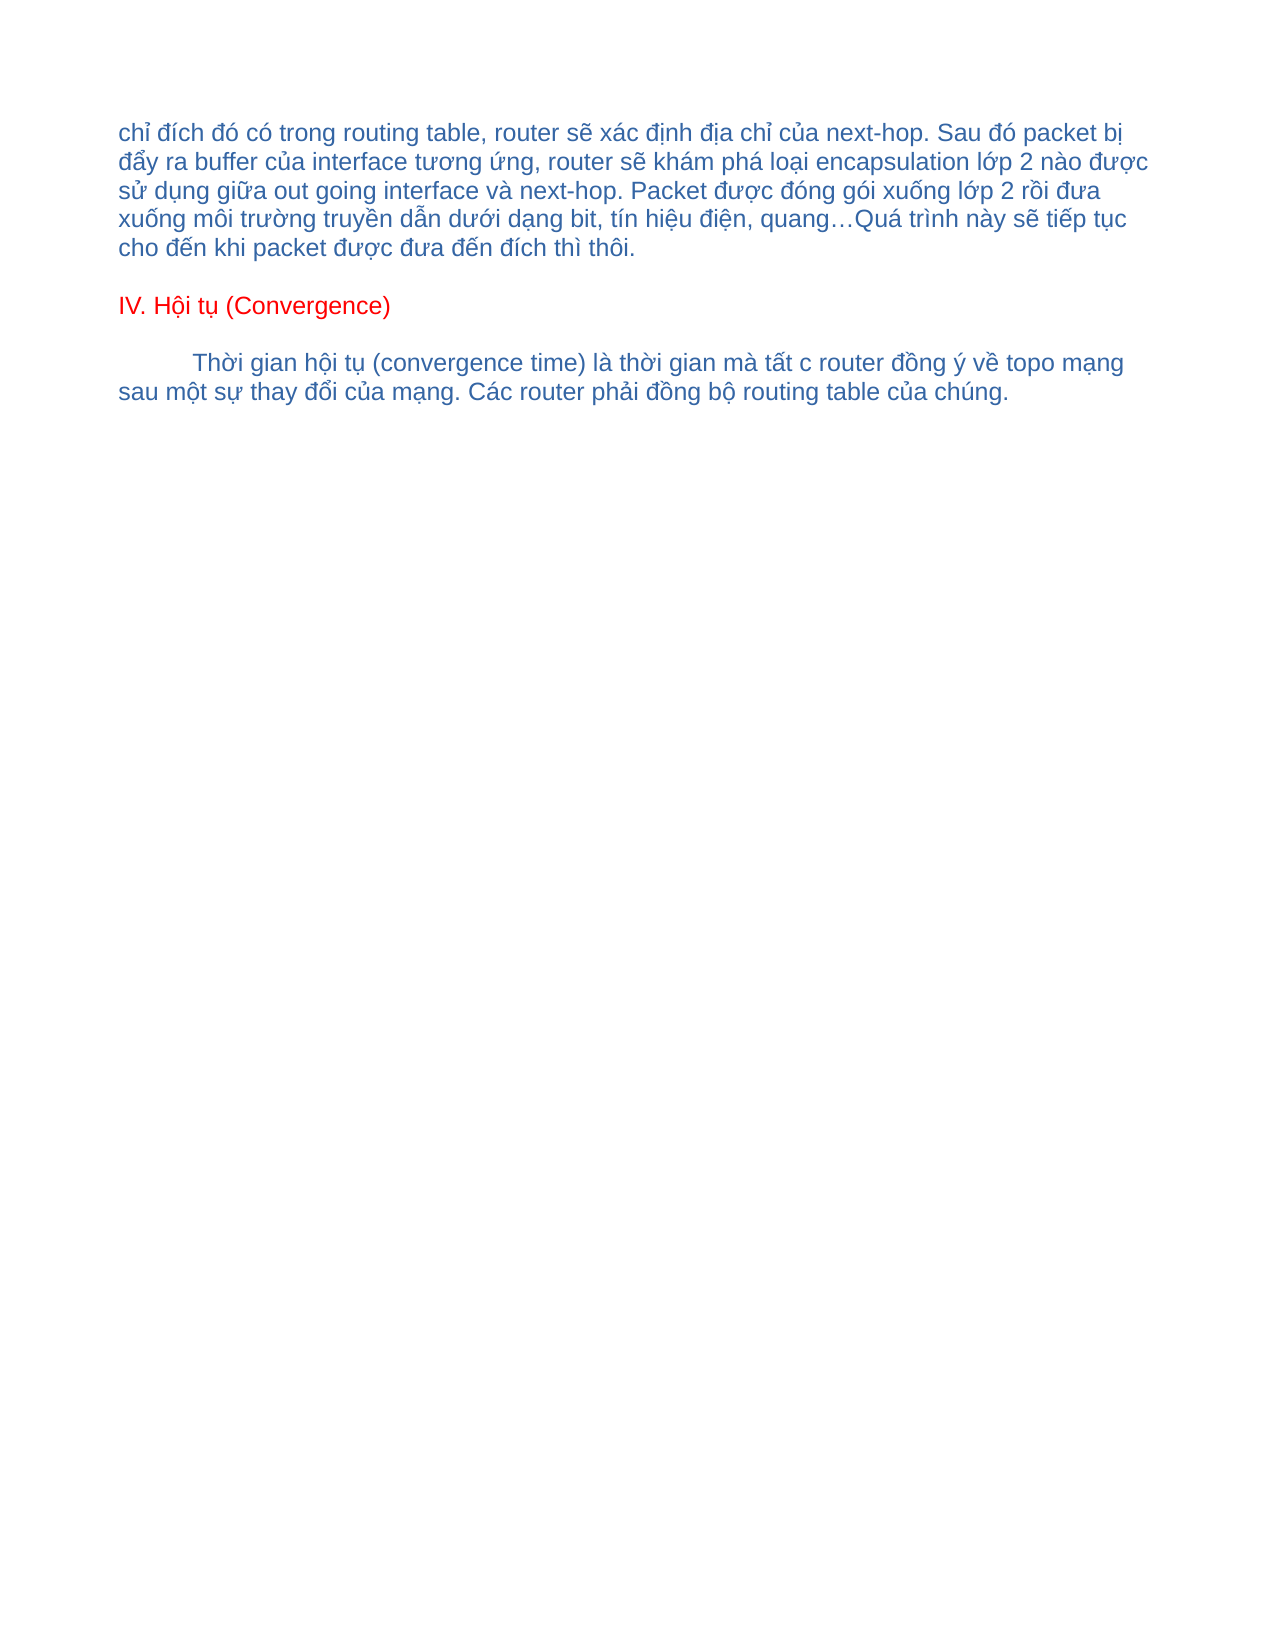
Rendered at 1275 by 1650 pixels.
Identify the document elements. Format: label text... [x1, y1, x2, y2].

text chỉ đích đó có trong routing table, router sẽ xác định địa chỉ của next-hop. Sau đó packet bị đẩy ra buffer của interface tương ứng, router sẽ khám phá loại encapsulation lớp 2 nào được sử dụng giữa out going interface và next-hop. Packet được đóng gói xuống lớp 2 rồi đưa xuống môi trường truyền dẫn dưới dạng bit, tín hiệu điện, quang…Quá trình này sẽ tiếp tục cho đến khi packet được đưa đến đích thì thôi. IV. Hội tụ (Convergence) Thời gian hội tụ (convergence time) là thời gian mà tất c router đồng ý về topo mạng sau một sự thay đổi của mạng. Các router phải đồng bộ routing table của chúng. [118, 118, 1157, 492]
